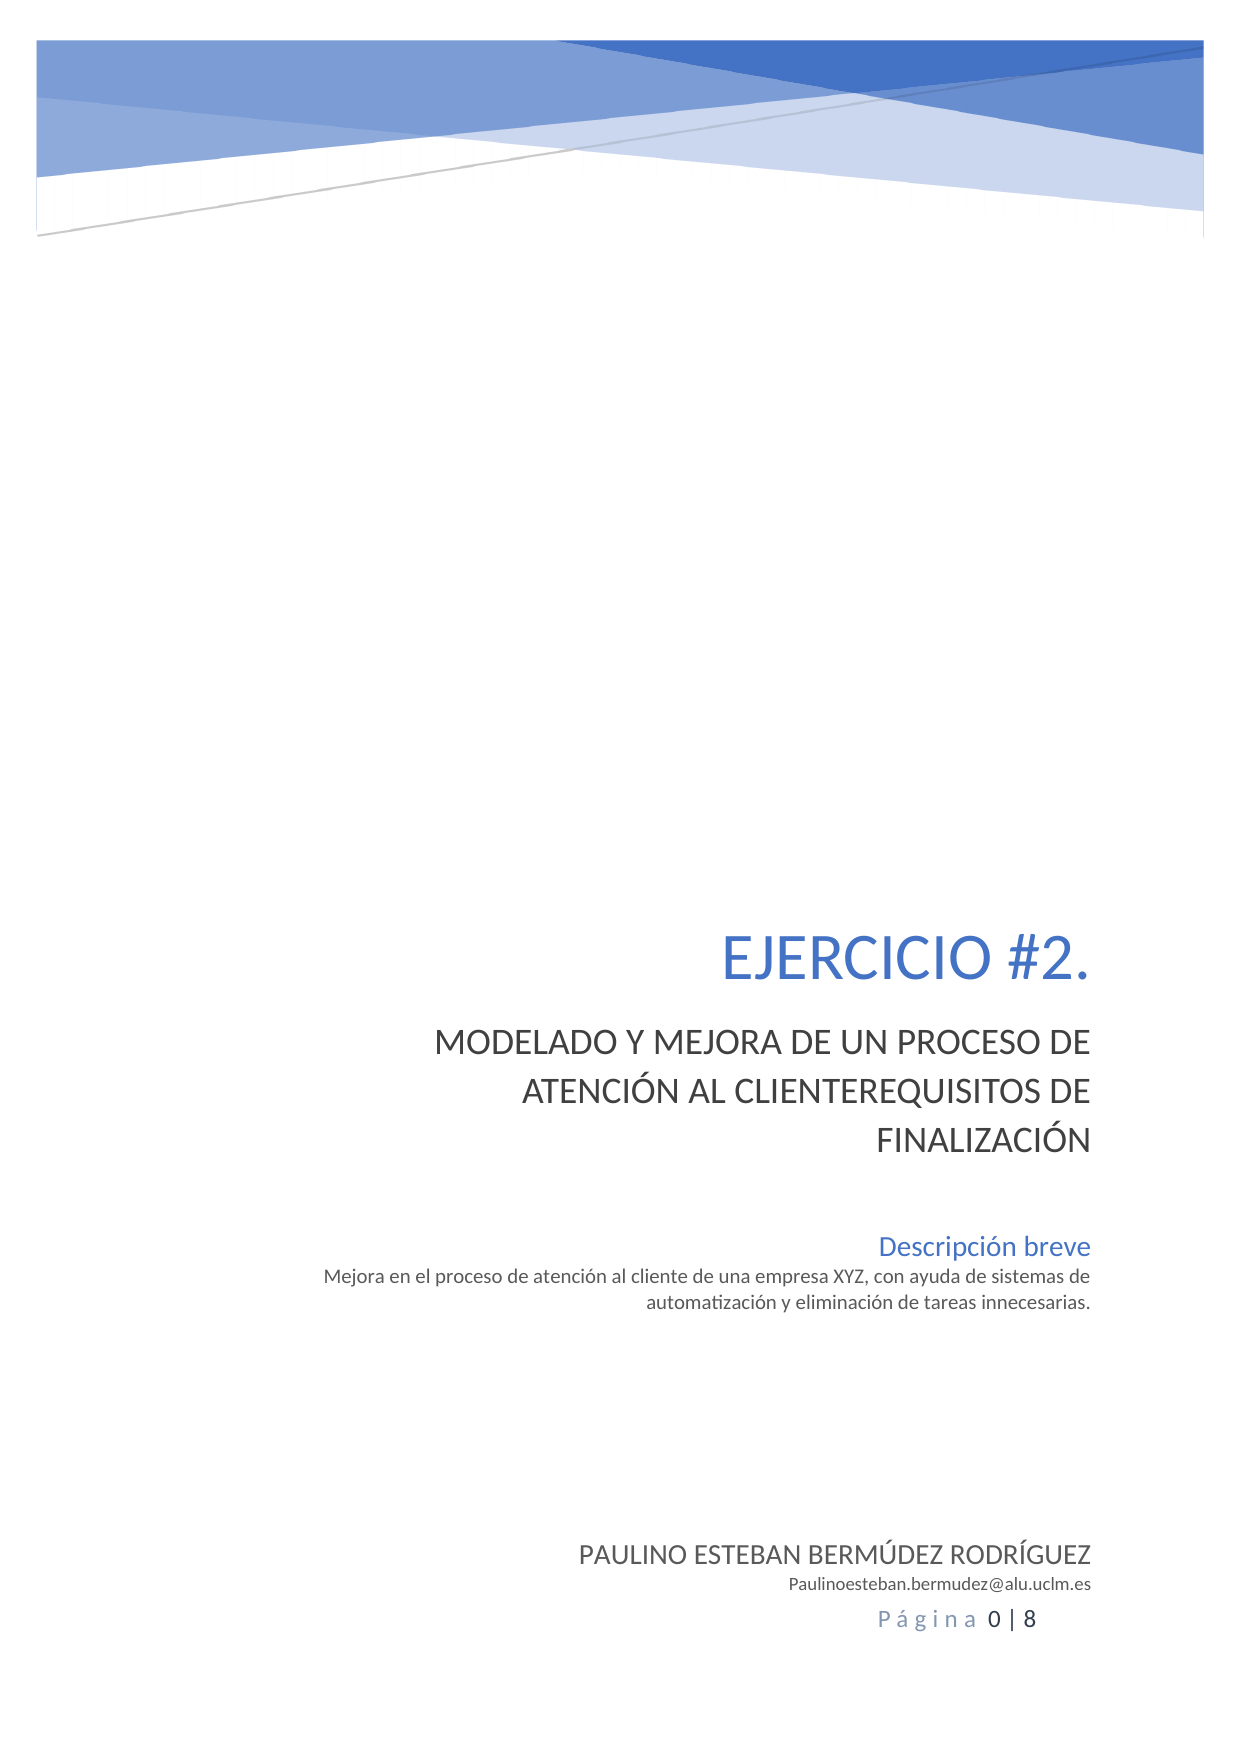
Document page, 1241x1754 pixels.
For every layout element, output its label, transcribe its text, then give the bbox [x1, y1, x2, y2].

text Ejercicio #2. [299, 914, 1091, 996]
text Mejora en el proceso de atención al cliente de una empresa XYZ, con ayuda de sistemas de automatización y eliminación de tareas innecesarias. [299, 1263, 1091, 1314]
text Descripción breve [299, 1228, 1091, 1263]
text PAULINO ESTEBAN BERMÚDEZ RODRÍGUEZ [299, 1536, 1091, 1572]
text MODELADO Y MEJORA DE UN PROCESO DE ATENCIÓN AL CLIENTEREQUISITOS DE FINALIZACIÓN [299, 1018, 1091, 1162]
text Paulinoesteban.bermudez@alu.uclm.es [299, 1572, 1091, 1595]
